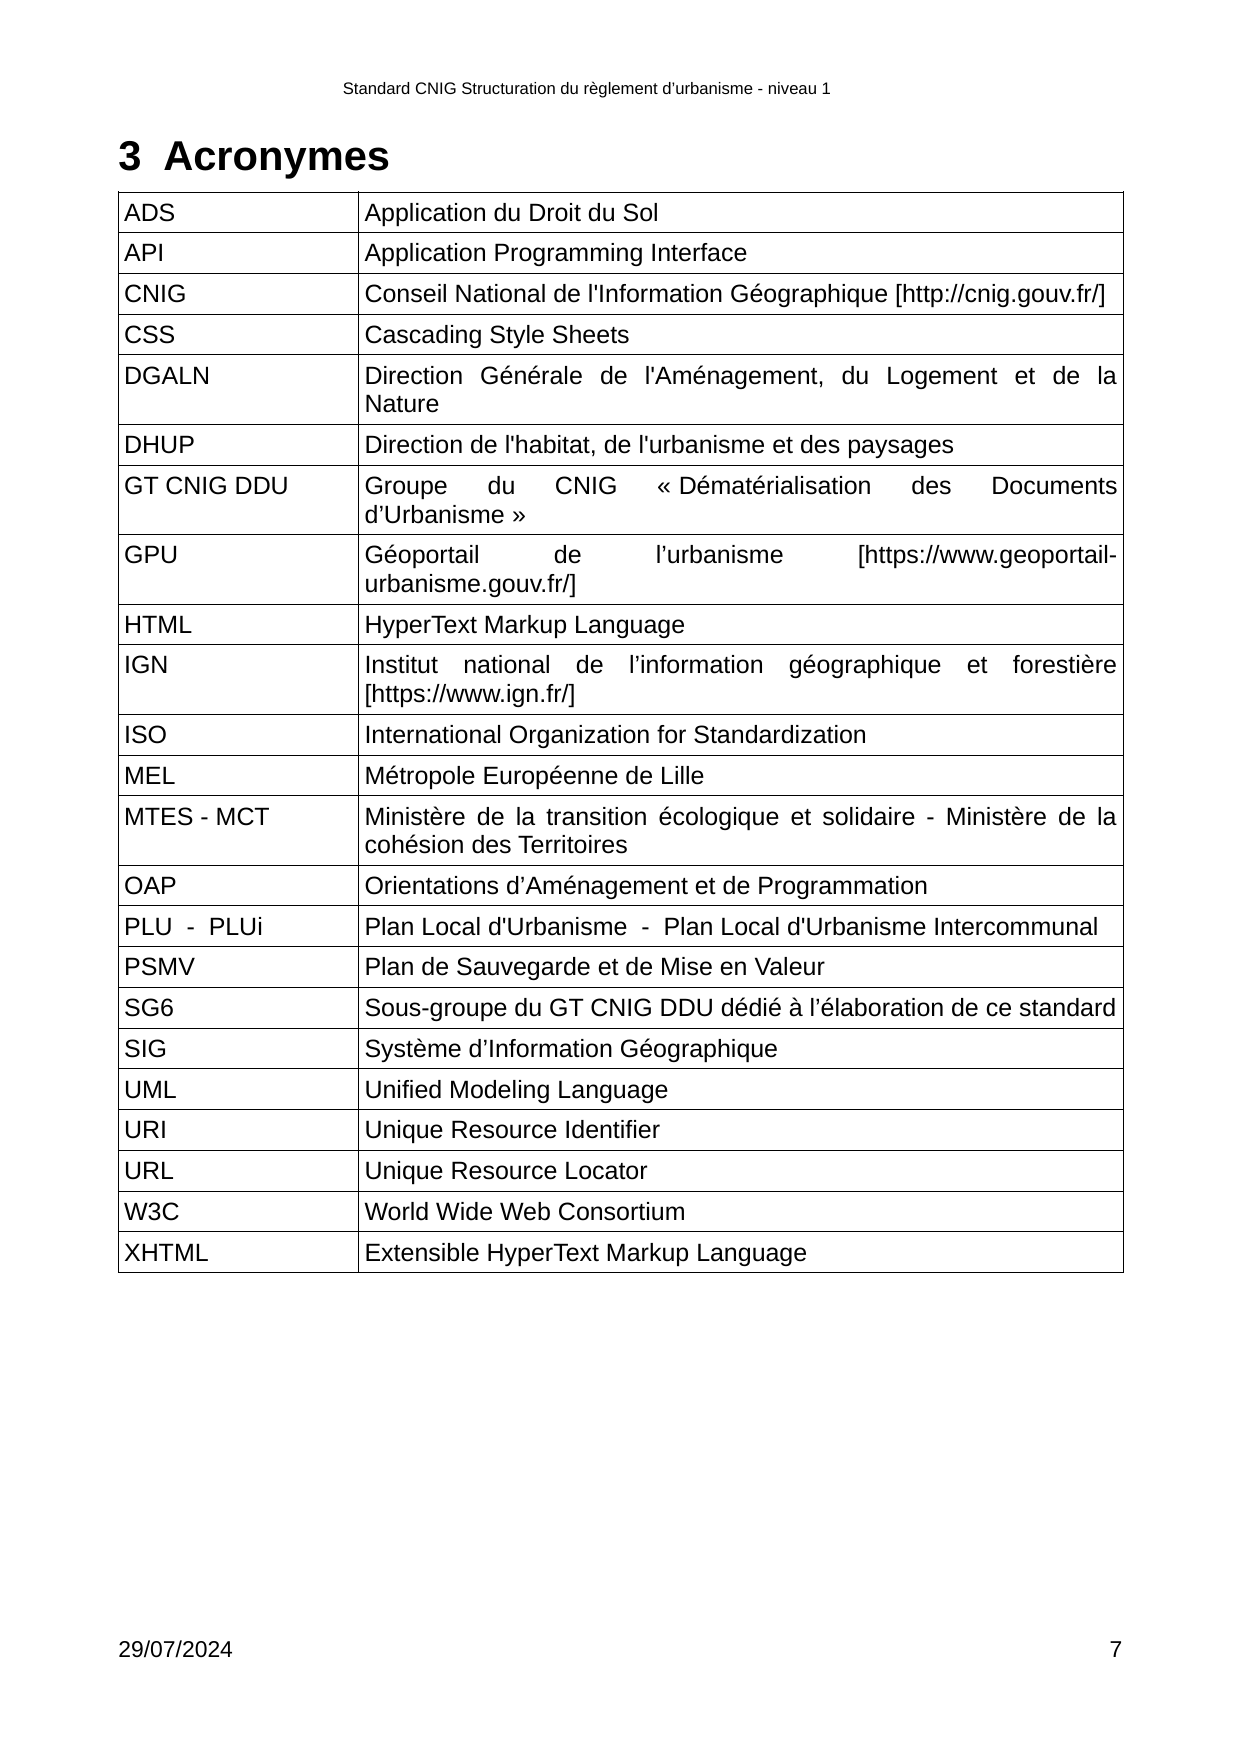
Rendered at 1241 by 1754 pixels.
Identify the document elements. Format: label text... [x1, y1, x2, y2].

table_cell Plan de Sauvegarde et de Mise en Valeur [359, 947, 1123, 987]
table_cell Institut national de l’information géographique et forestière [https://www.ign.fr/] [359, 645, 1123, 714]
table_cell Métropole Européenne de Lille [359, 756, 1123, 795]
table_cell Ministère de la transition écologique et solidaire - Ministère de la cohésion des Territoires [359, 796, 1123, 865]
table_cell HTML [119, 605, 358, 644]
table_cell MEL [119, 756, 358, 795]
table_cell Unique Resource Identifier [359, 1110, 1123, 1150]
table_header Application du Droit du Sol [359, 193, 1123, 232]
table_cell Sous-groupe du GT CNIG DDU dédié à l’élaboration de ce standard [359, 988, 1123, 1028]
table_cell Application Programming Interface [359, 233, 1123, 273]
table_cell PLU - PLUi [119, 906, 358, 946]
table_cell DGALN [119, 355, 358, 424]
table_cell Unique Resource Locator [359, 1151, 1123, 1191]
table_cell ISO [119, 715, 358, 754]
table_cell Conseil National de l'Information Géographique [http://cnig.gouv.fr/] [359, 274, 1123, 314]
table_header ADS [119, 193, 358, 232]
table_cell SG6 [119, 988, 358, 1028]
table_cell Système d’Information Géographique [359, 1029, 1123, 1068]
table_cell Géoportail de l’urbanisme [https://www.geoportail-urbanisme.gouv.fr/] [359, 535, 1123, 603]
table_cell Unified Modeling Language [359, 1069, 1123, 1109]
table_cell Extensible HyperText Markup Language [359, 1232, 1123, 1272]
table_cell Cascading Style Sheets [359, 315, 1123, 354]
table_cell SIG [119, 1029, 358, 1068]
table_cell HyperText Markup Language [359, 605, 1123, 644]
table_cell Direction Générale de l'Aménagement, du Logement et de la Nature [359, 355, 1123, 424]
table_cell OAP [119, 866, 358, 905]
table_cell GPU [119, 535, 358, 603]
table_cell API [119, 233, 358, 273]
table_cell CNIG [119, 274, 358, 314]
table_cell CSS [119, 315, 358, 354]
table_cell UML [119, 1069, 358, 1109]
table_cell Groupe du CNIG « Dématérialisation des Documents d’Urbanisme » [359, 466, 1123, 534]
table_cell URI [119, 1110, 358, 1150]
table_cell Orientations d’Aménagement et de Programmation [359, 866, 1123, 905]
table_cell Plan Local d'Urbanisme - Plan Local d'Urbanisme Intercommunal [359, 906, 1123, 946]
table_cell XHTML [119, 1232, 358, 1272]
table_cell IGN [119, 645, 358, 714]
subtitle Acronymes [118, 131, 1122, 179]
table_cell International Organization for Standardization [359, 715, 1123, 754]
table_cell PSMV [119, 947, 358, 987]
table_cell MTES - MCT [119, 796, 358, 865]
table_cell World Wide Web Consortium [359, 1192, 1123, 1231]
table_cell DHUP [119, 425, 358, 464]
table_cell Direction de l'habitat, de l'urbanisme et des paysages [359, 425, 1123, 464]
table_cell URL [119, 1151, 358, 1191]
table_cell GT CNIG DDU [119, 466, 358, 534]
table_cell W3C [119, 1192, 358, 1231]
